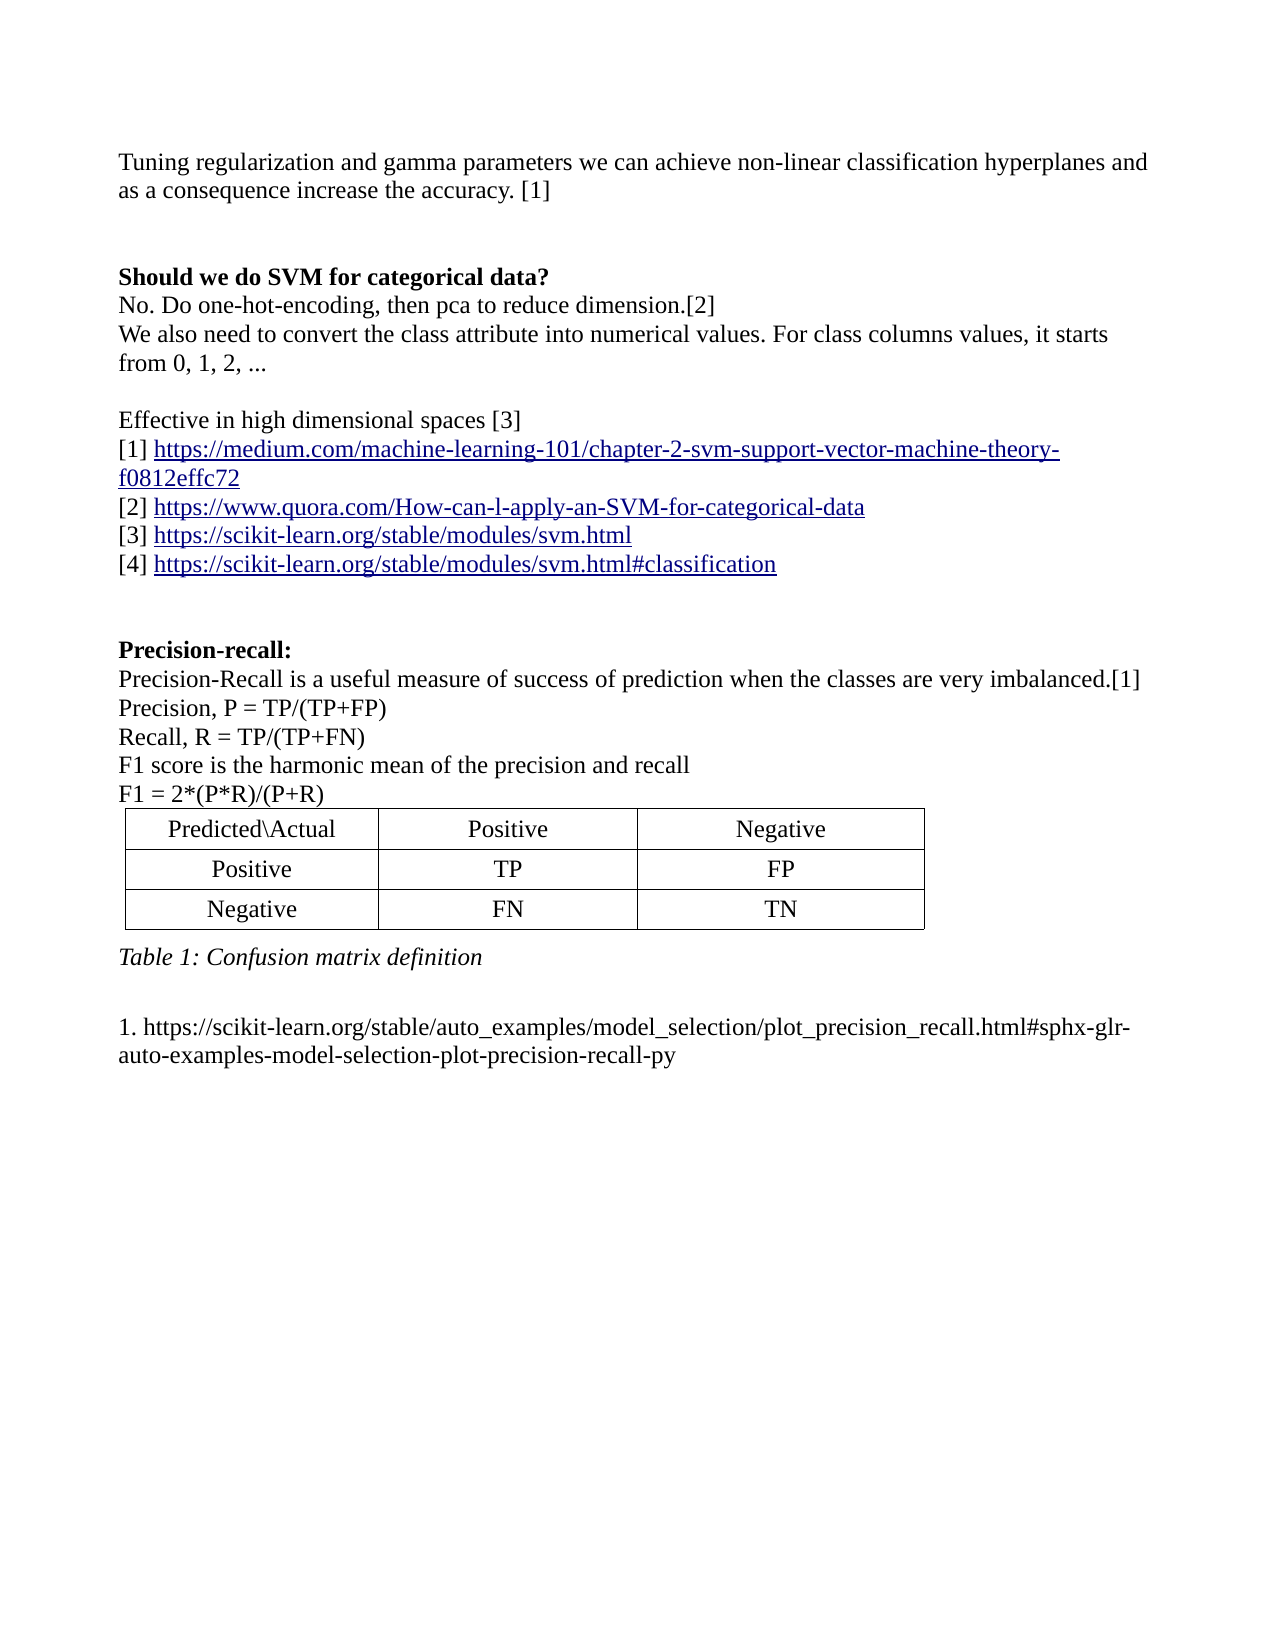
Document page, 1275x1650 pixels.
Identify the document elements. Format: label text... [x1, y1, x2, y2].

text Recall, R = TP/(TP+FN) [118, 722, 1157, 751]
text We also need to convert the class attribute into numerical values. For class columns values, it starts from 0, 1, 2, ... [118, 319, 1157, 377]
table_header Negative [638, 809, 924, 848]
text No. Do one-hot-encoding, then pca to reduce dimension.[2] [118, 291, 1157, 319]
text Precision, P = TP/(TP+FP) [118, 693, 1157, 722]
text 1. https://scikit-learn.org/stable/auto_examples/model_selection/plot_precision_recall.html#sphx-glr-auto-examples-model-selection-plot-precision-recall-py [118, 1012, 1157, 1069]
table_cell FP [638, 850, 924, 889]
text F1 score is the harmonic mean of the precision and recall [118, 751, 1157, 779]
text [2] https://www.quora.com/How-can-l-apply-an-SVM-for-categorical-data [118, 492, 1157, 521]
text Should we do SVM for categorical data? [118, 262, 1157, 291]
table_cell Positive [126, 850, 378, 889]
table_cell Negative [126, 890, 378, 929]
text Tuning regularization and gamma parameters we can achieve non-linear classification hyperplanes and as a consequence increase the accuracy. [1] [118, 147, 1157, 204]
table_header Positive [379, 809, 637, 848]
table_cell FN [379, 890, 637, 929]
text F1 = 2*(P*R)/(P+R) [118, 779, 1157, 808]
text [1] https://medium.com/machine-learning-101/chapter-2-svm-support-vector-machine-theory-f0812effc72 [118, 434, 1157, 492]
text [3] https://scikit-learn.org/stable/modules/svm.html [118, 521, 1157, 549]
text Precision-Recall is a useful measure of success of prediction when the classes are very imbalanced.[1] [118, 664, 1157, 693]
text Effective in high dimensional spaces [3] [118, 406, 1157, 434]
text [4] https://scikit-learn.org/stable/modules/svm.html#classification [118, 549, 1157, 578]
table_header Predicted\Actual [126, 809, 378, 848]
text Precision-recall: [118, 636, 1157, 664]
text Table 1: Confusion matrix definition [118, 942, 1157, 970]
table_cell TP [379, 850, 637, 889]
table_cell TN [638, 890, 924, 929]
